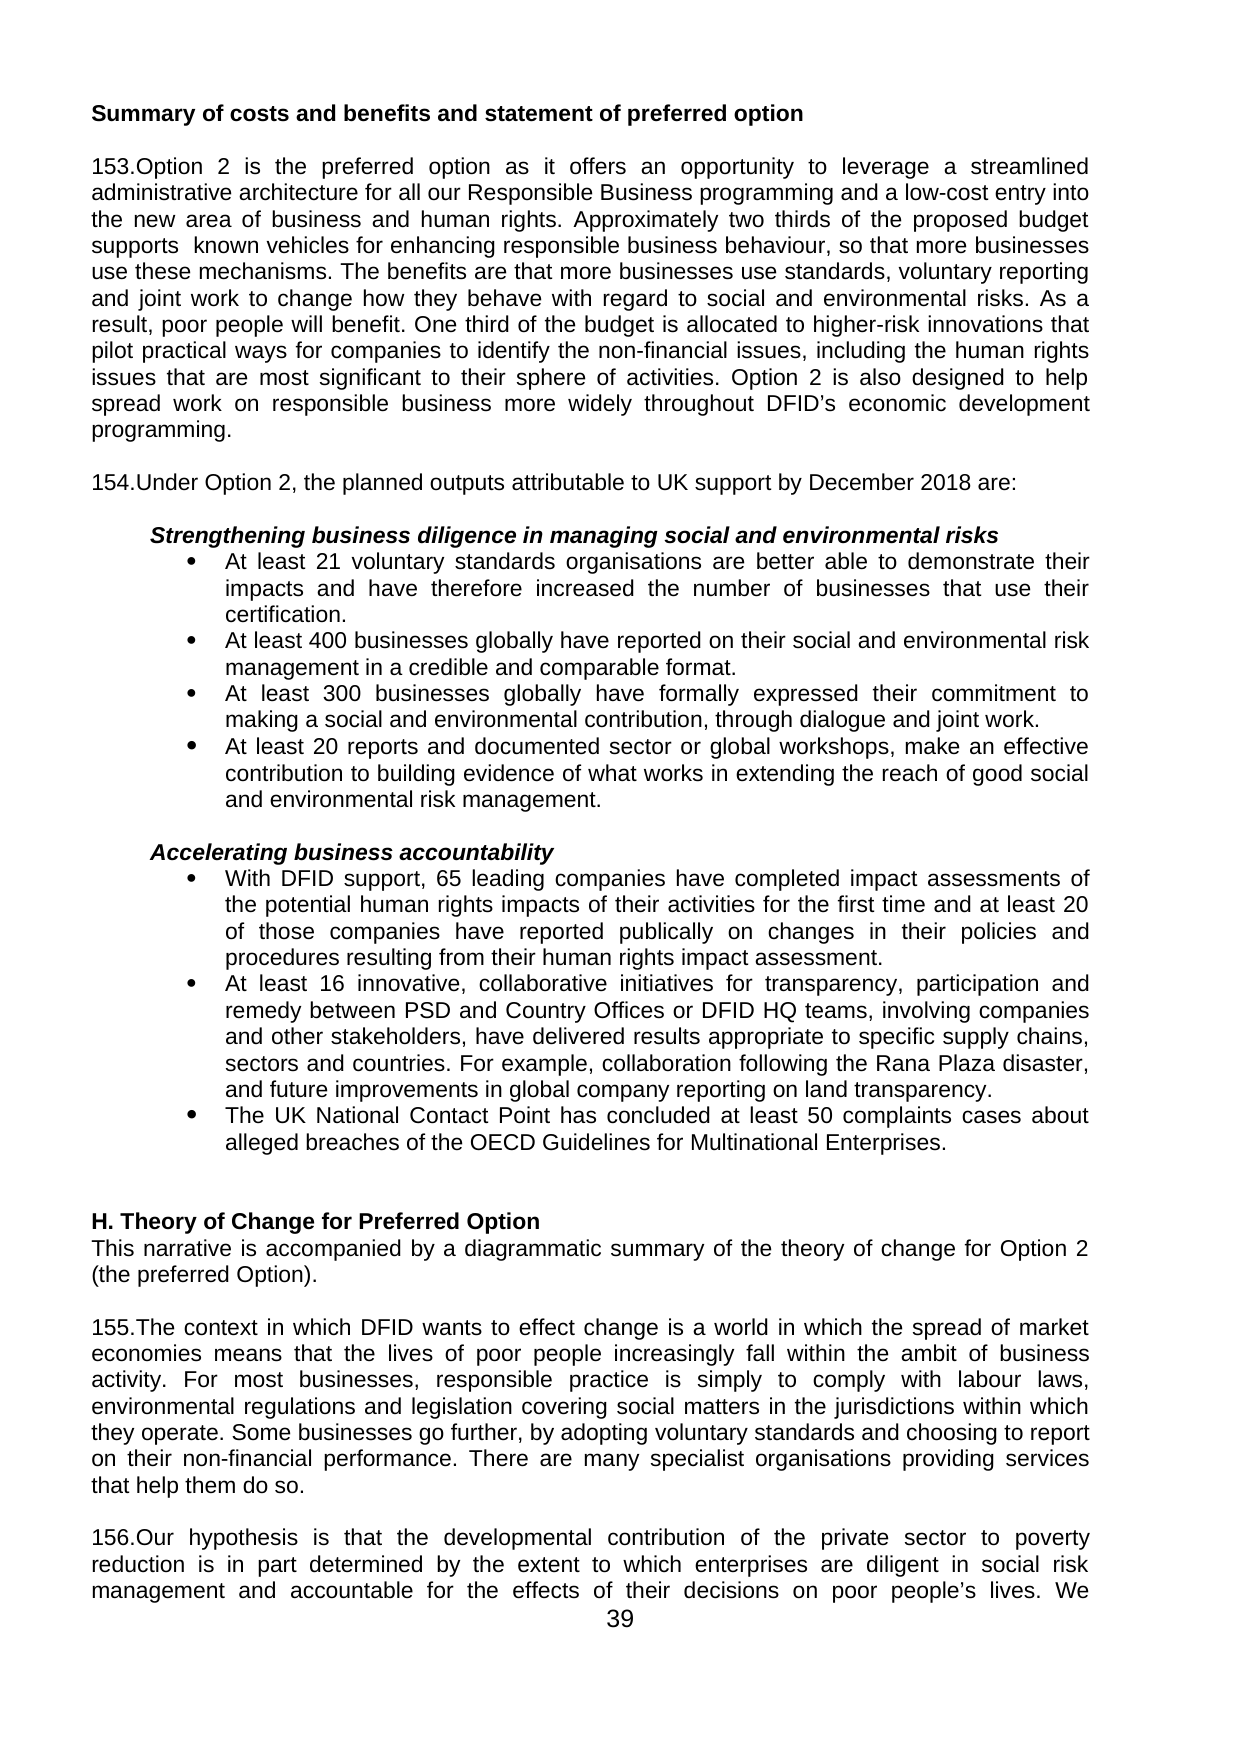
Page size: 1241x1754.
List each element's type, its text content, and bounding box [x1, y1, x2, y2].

list The UK National Contact Point has concluded at least 50 complaints cases about alleged breaches of the OECD Guidelines for Multinational Enterprises. [187, 1102, 1090, 1155]
list Our hypothesis is that the developmental contribution of the private sector to poverty reduction is in part determined by the extent to which enterprises are diligent in social risk management and accountable for the effects of their decisions on poor people’s lives. We describe this as ‘responsible business’. We consider diligence to mean that an enterprise accepts that it must understand the social and environmental risks it poses to people in specific circumstances; and it should manage any potential risks; monitor how it performs in relation to relevant risks; and disclose that performance. We define an enterprise’s accountability as a combination of how it take people’s views into account; how it identifies and communicates its human rights responsibilities; and how it addresses any obligations to provide remedy, if things go wrong. [150, 1524, 1090, 1603]
text Accelerating business accountability [150, 839, 1090, 865]
list Under Option 2, the planned outputs attributable to UK support by December 2018 are: [150, 469, 1090, 496]
list With DFID support, 65 leading companies have completed impact assessments of the potential human rights impacts of their activities for the first time and at least 20 of those companies have reported publically on changes in their policies and procedures resulting from their human rights impact assessment. [187, 865, 1090, 970]
list The context in which DFID wants to effect change is a world in which the spread of market economies means that the lives of poor people increasingly fall within the ambit of business activity. For most businesses, responsible practice is simply to comply with labour laws, environmental regulations and legislation covering social matters in the jurisdictions within which they operate. Some businesses go further, by adopting voluntary standards and choosing to report on their non-financial performance. There are many specialist organisations providing services that help them do so. [150, 1313, 1090, 1498]
list At least 20 reports and documented sector or global workshops, make an effective contribution to building evidence of what works in extending the reach of good social and environmental risk management. [187, 733, 1090, 812]
text This narrative is accompanied by a diagrammatic summary of the theory of change for Option 2 (the preferred Option). [91, 1234, 1090, 1287]
list At least 300 businesses globally have formally expressed their commitment to making a social and environmental contribution, through dialogue and joint work. [187, 680, 1090, 733]
list At least 400 businesses globally have reported on their social and environmental risk management in a credible and comparable format. [187, 627, 1090, 680]
list At least 16 innovative, collaborative initiatives for transparency, participation and remedy between PSD and Country Offices or DFID HQ teams, involving companies and other stakeholders, have delivered results appropriate to specific supply chains, sectors and countries. For example, collaboration following the Rana Plaza disaster, and future improvements in global company reporting on land transparency. [187, 970, 1090, 1102]
list At least 21 voluntary standards organisations are better able to demonstrate their impacts and have therefore increased the number of businesses that use their certification. [187, 548, 1090, 627]
list Option 2 is the preferred option as it offers an opportunity to leverage a streamlined administrative architecture for all our Responsible Business programming and a low-cost entry into the new area of business and human rights. Approximately two thirds of the proposed budget supports known vehicles for enhancing responsible business behaviour, so that more businesses use these mechanisms. The benefits are that more businesses use standards, voluntary reporting and joint work to change how they behave with regard to social and environmental risks. As a result, poor people will benefit. One third of the budget is allocated to higher-risk innovations that pilot practical ways for companies to identify the non-financial issues, including the human rights issues that are most significant to their sphere of activities. Option 2 is also designed to help spread work on responsible business more widely throughout DFID’s economic development programming. [150, 153, 1090, 443]
text H. Theory of Change for Preferred Option [91, 1208, 1090, 1234]
text Strengthening business diligence in managing social and environmental risks [150, 522, 1090, 548]
text Summary of costs and benefits and statement of preferred option [91, 100, 1090, 127]
